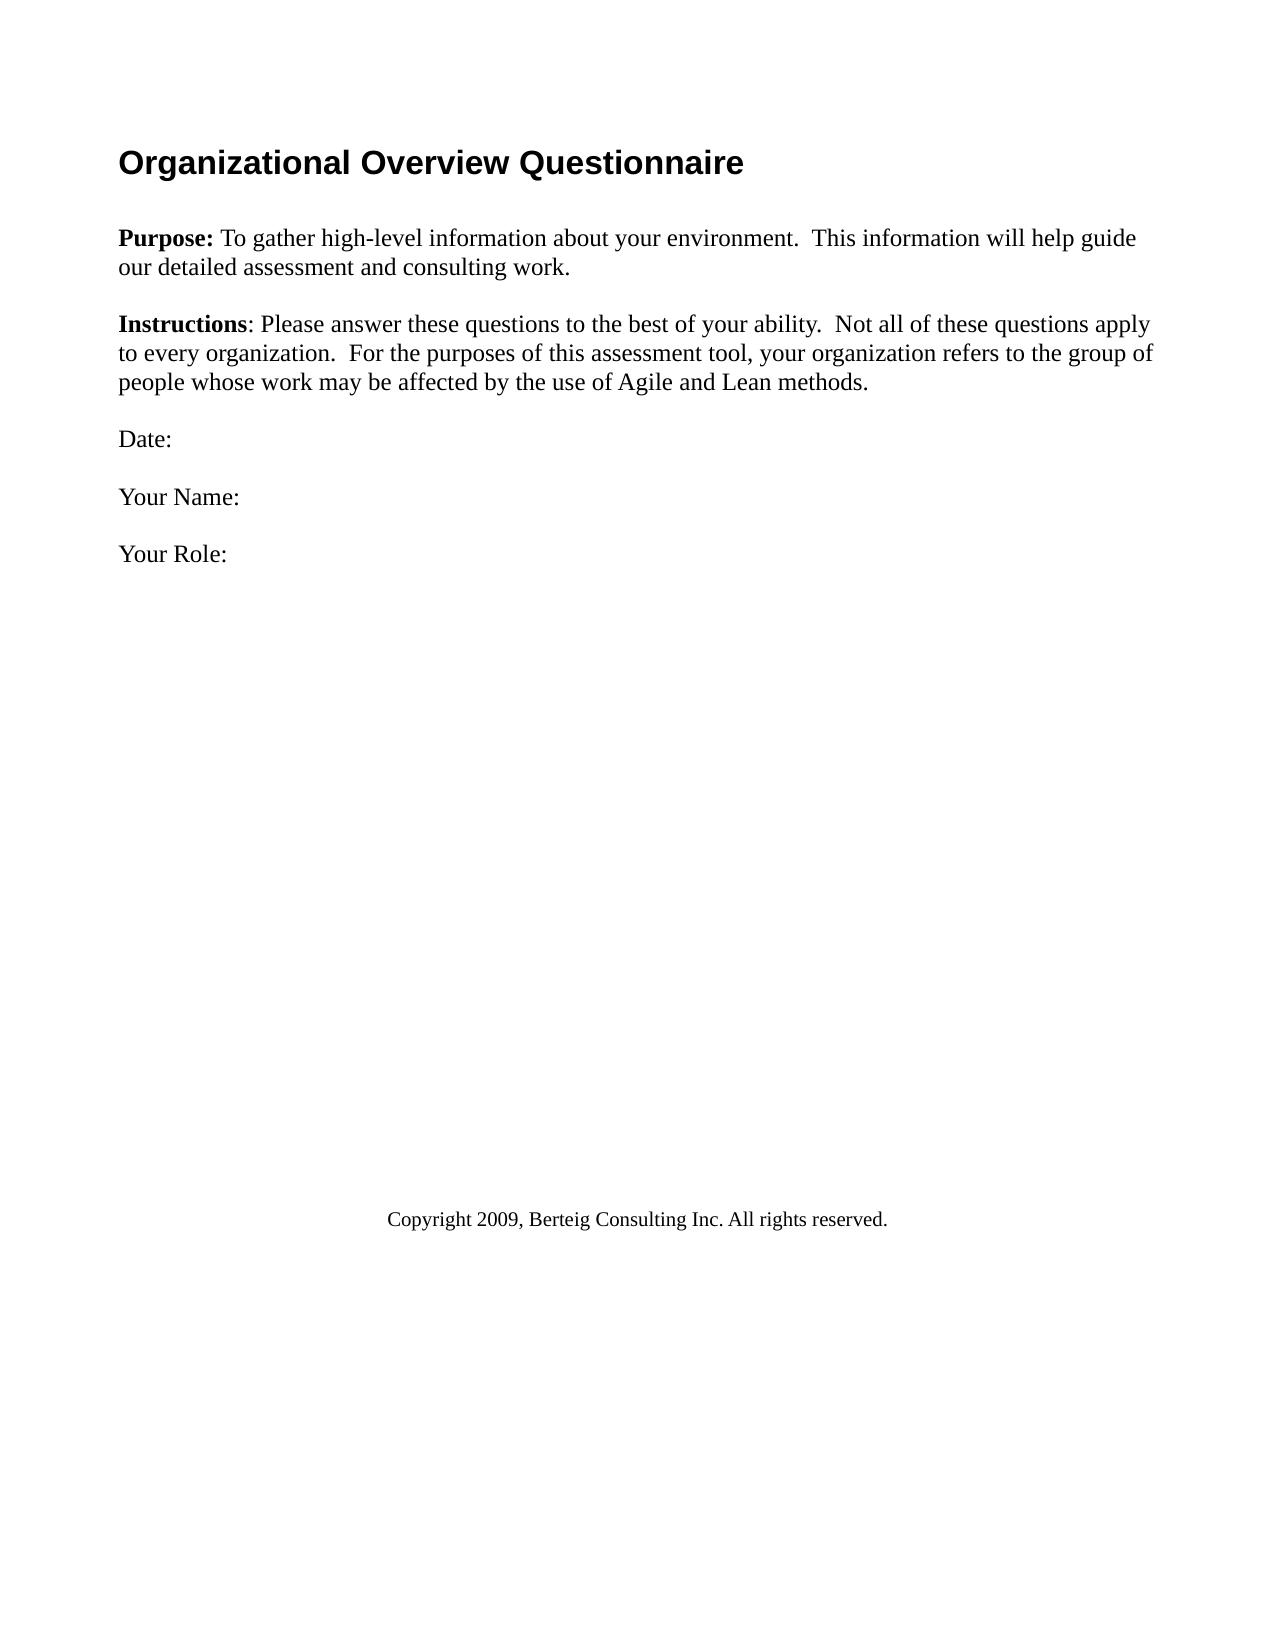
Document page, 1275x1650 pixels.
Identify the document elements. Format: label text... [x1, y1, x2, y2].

text Instructions: Please answer these questions to the best of your ability. Not all of these questions apply to every organization. For the purposes of this assessment tool, your organization refers to the group of people whose work may be affected by the use of Agile and Lean methods. [118, 309, 1157, 396]
text Your Role: [118, 539, 1157, 568]
subtitle Organizational Overview Questionnaire [118, 143, 1157, 182]
text Date: [118, 424, 1157, 453]
text Purpose: To gather high-level information about your environment. This information will help guide our detailed assessment and consulting work. [118, 223, 1157, 281]
text Copyright 2009, Berteig Consulting Inc. All rights reserved. [118, 1207, 1157, 1231]
text Your Name: [118, 482, 1157, 511]
